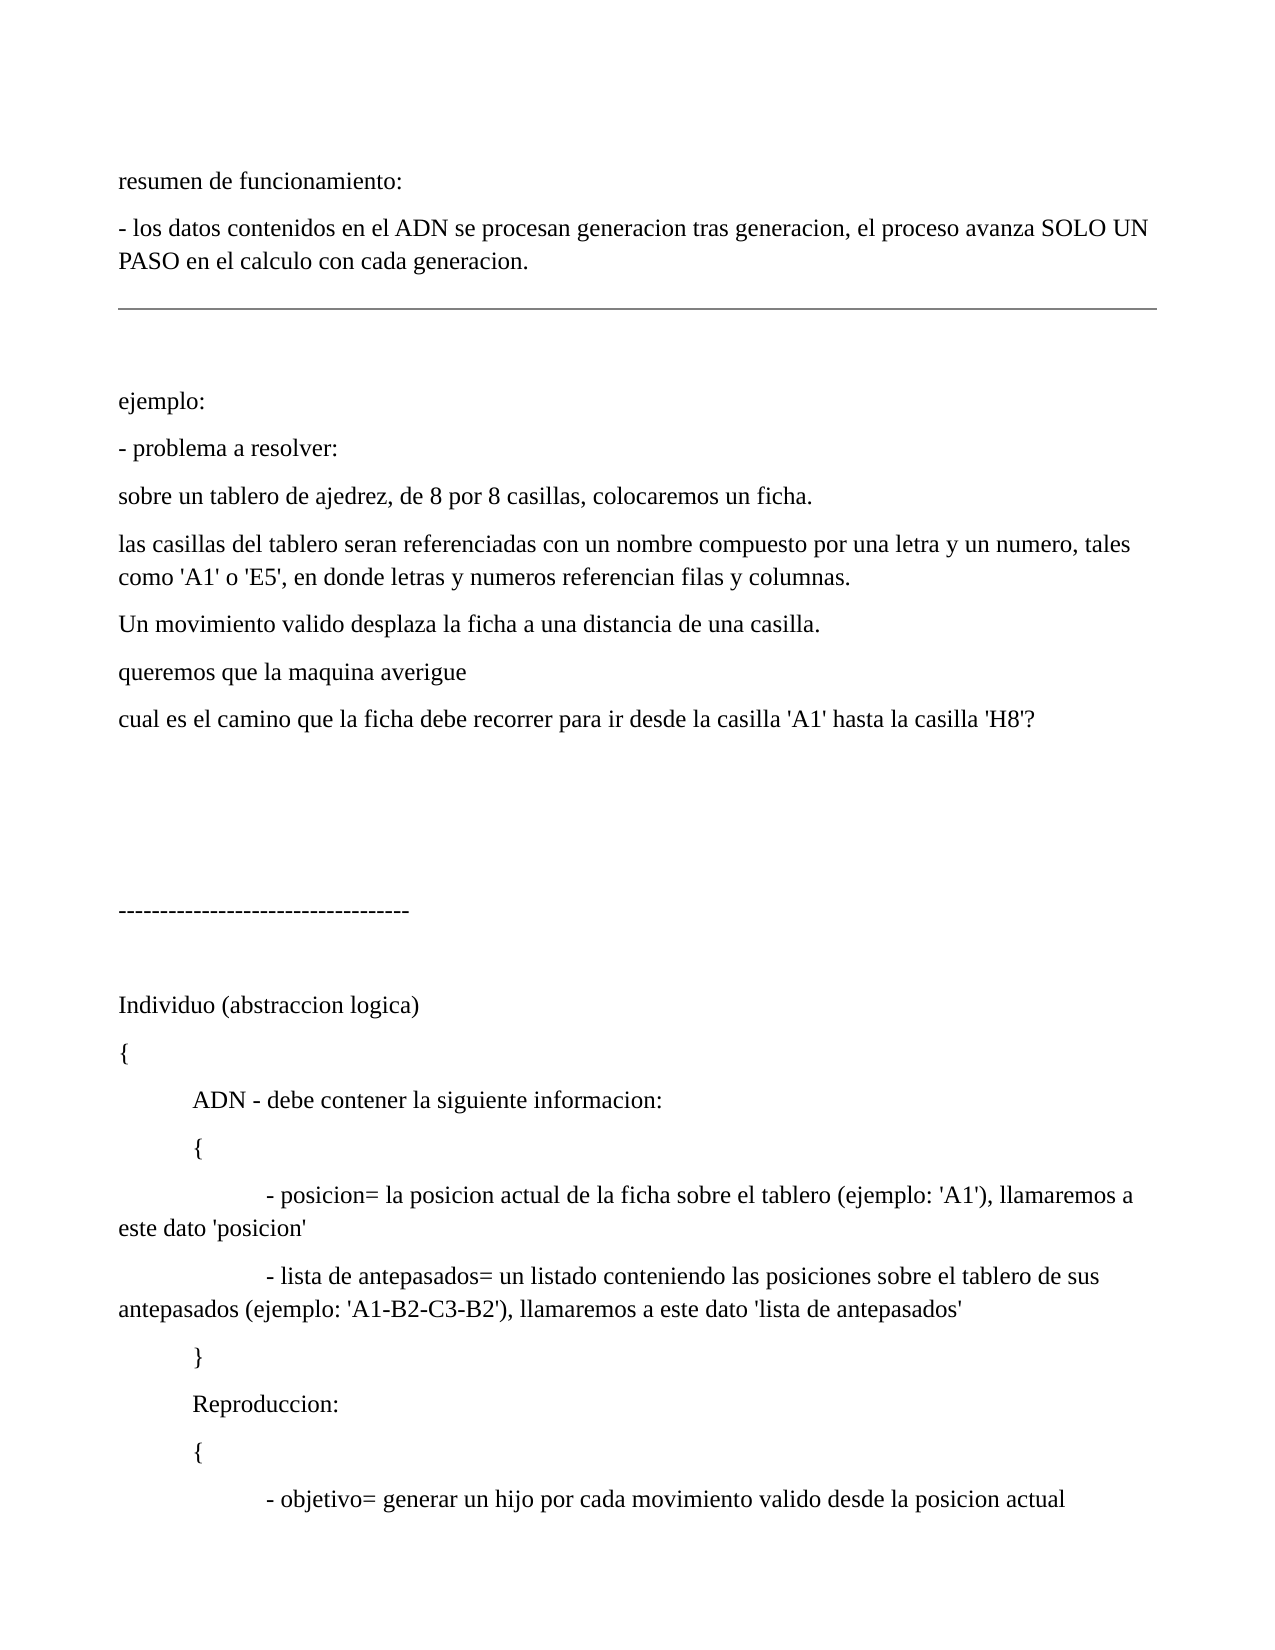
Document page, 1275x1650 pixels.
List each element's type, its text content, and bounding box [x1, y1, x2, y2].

text } [118, 1342, 1157, 1371]
text - objetivo= generar un hijo por cada movimiento valido desde la posicion actual [118, 1484, 1157, 1513]
text resumen de funcionamiento: [118, 166, 1157, 194]
text las casillas del tablero seran referenciadas con un nombre compuesto por una letra y un numero, tales como 'A1' o 'E5', en donde letras y numeros referencian filas y columnas. [118, 529, 1157, 590]
text - problema a resolver: [118, 433, 1157, 462]
text - lista de antepasados= un listado conteniendo las posiciones sobre el tablero de sus antepasados (ejemplo: 'A1-B2-C3-B2'), llamaremos a este dato 'lista de antepasados' [118, 1261, 1157, 1323]
text Reproduccion: [118, 1389, 1157, 1418]
text ADN - debe contener la siguiente informacion: [118, 1085, 1157, 1114]
text sobre un tablero de ajedrez, de 8 por 8 casillas, colocaremos un ficha. [118, 481, 1157, 510]
text Un movimiento valido desplaza la ficha a una distancia de una casilla. [118, 609, 1157, 638]
text Individuo (abstraccion logica) [118, 990, 1157, 1019]
text cual es el camino que la ficha debe recorrer para ir desde la casilla 'A1' hasta la casilla 'H8'? [118, 704, 1157, 733]
text ejemplo: [118, 386, 1157, 414]
text - posicion= la posicion actual de la ficha sobre el tablero (ejemplo: 'A1'), llamaremos a este dato 'posicion' [118, 1181, 1157, 1242]
text { [118, 1038, 1157, 1066]
text queremos que la maquina averigue [118, 657, 1157, 686]
text { [118, 1133, 1157, 1162]
text { [118, 1437, 1157, 1466]
text - los datos contenidos en el ADN se procesan generacion tras generacion, el proceso avanza SOLO UN PASO en el calculo con cada generacion. [118, 213, 1157, 275]
text ----------------------------------- [118, 895, 1157, 924]
